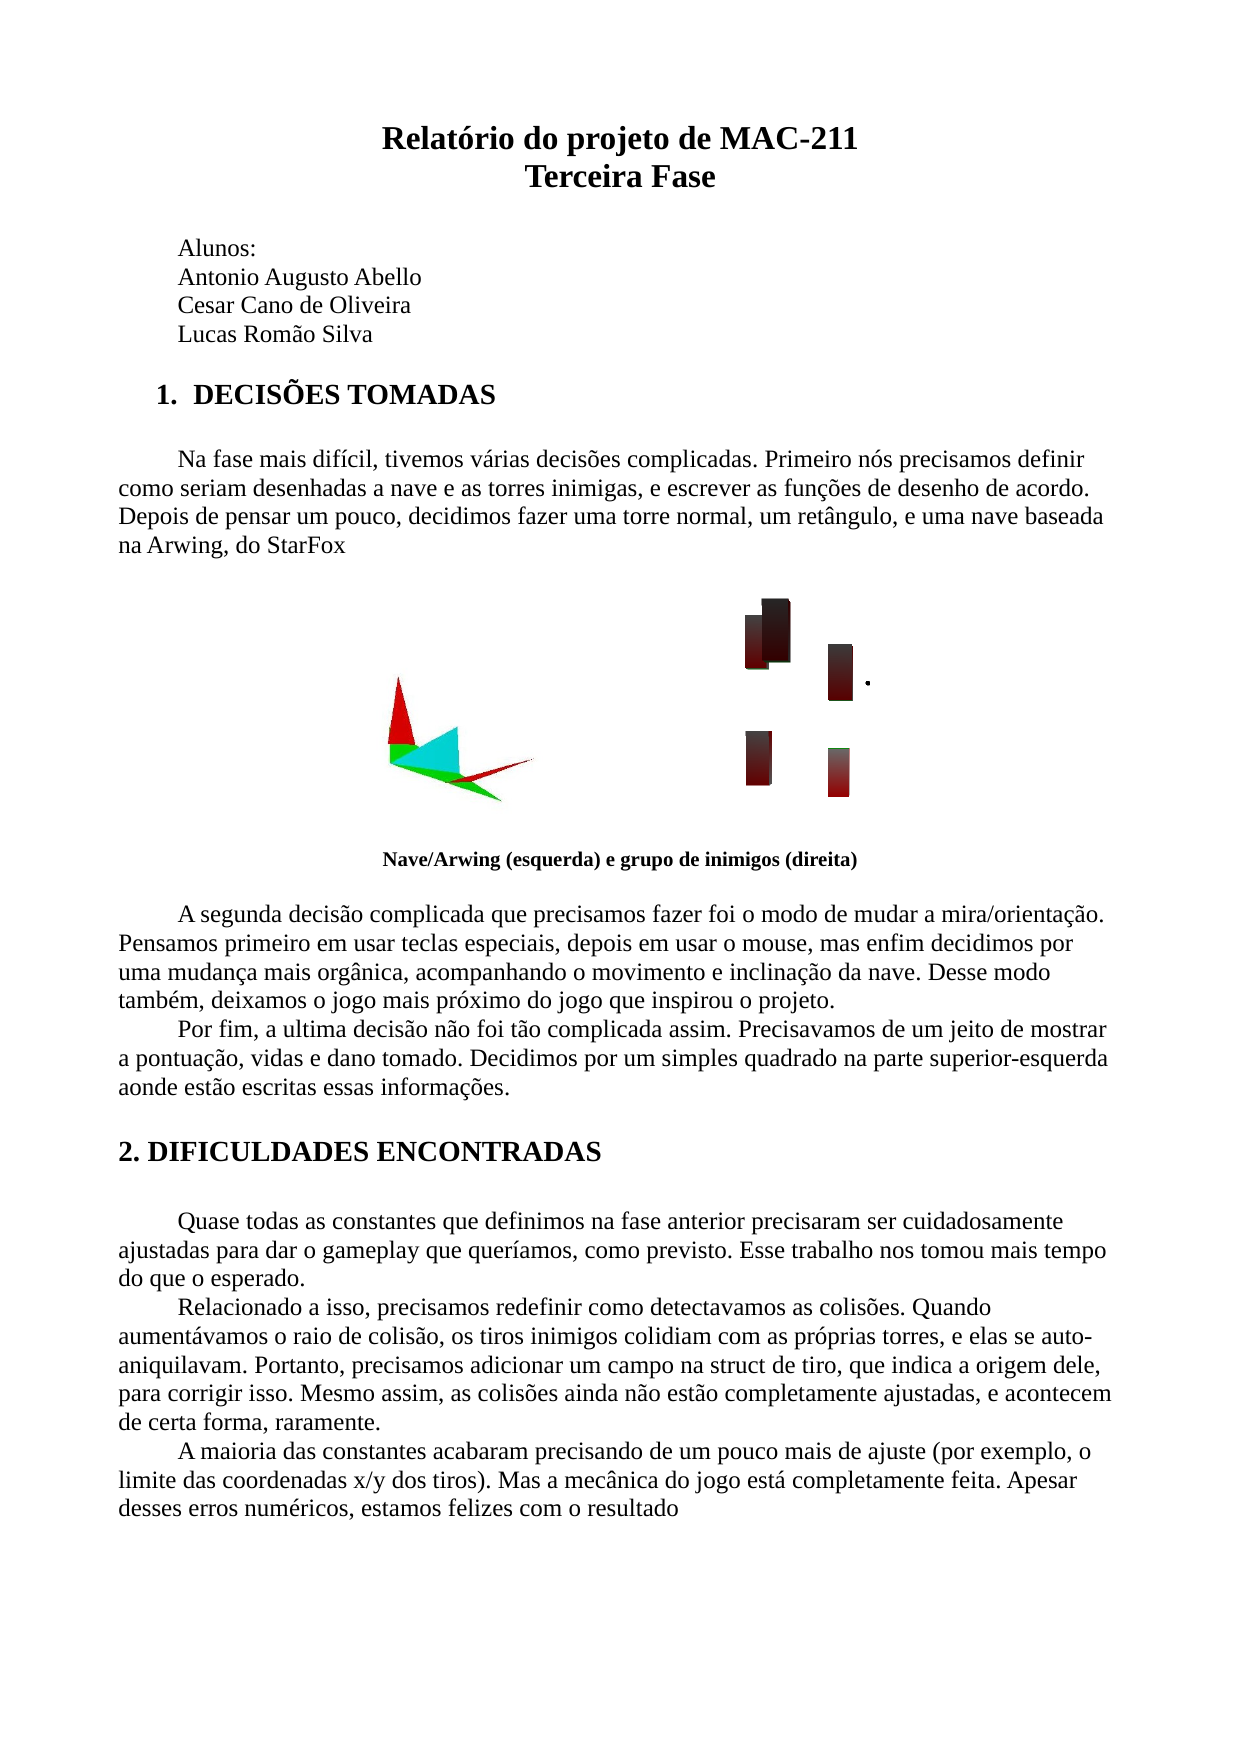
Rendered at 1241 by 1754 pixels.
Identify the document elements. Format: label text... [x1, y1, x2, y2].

text Por fim, a ultima decisão não foi tão complicada assim. Precisavamos de um jeito de mostrar a pontuação, vidas e dano tomado. Decidimos por um simples quadrado na parte superior-esquerda aonde estão escritas essas informações. [118, 1014, 1122, 1101]
text Cesar Cano de Oliveira [118, 291, 1122, 319]
text Alunos: [118, 233, 1122, 262]
text Relacionado a isso, precisamos redefinir como detectavamos as colisões. Quando aumentávamos o raio de colisão, os tiros inimigos colidiam com as próprias torres, e elas se auto-aniquilavam. Portanto, precisamos adicionar um campo na struct de tiro, que indica a origem dele, para corrigir isso. Mesmo assim, as colisões ainda não estão completamente ajustadas, e acontecem de certa forma, raramente. [118, 1292, 1122, 1436]
text Lucas Romão Silva [118, 319, 1122, 348]
picture [334, 647, 549, 827]
text Na fase mais difícil, tivemos várias decisões complicadas. Primeiro nós precisamos definir como seriam desenhadas a nave e as torres inimigas, e escrever as funções de desenho de acordo. Depois de pensar um pouco, decidimos fazer uma torre normal, um retângulo, e uma nave baseada na Arwing, do StarFox [118, 444, 1122, 559]
text 2. DIFICULDADES ENCONTRADAS [118, 1134, 1122, 1168]
text Quase todas as constantes que definimos na fase anterior precisaram ser cuidadosamente ajustadas para dar o gameplay que queríamos, como previsto. Esse trabalho nos tomou mais tempo do que o esperado. [118, 1206, 1122, 1292]
text A maioria das constantes acabaram precisando de um pouco mais de ajuste (por exemplo, o limite das coordenadas x/y dos tiros). Mas a mecânica do jogo está completamente feita. Apesar desses erros numéricos, estamos felizes com o resultado [118, 1436, 1122, 1522]
list DECISÕES TOMADAS [156, 377, 1122, 410]
picture [704, 591, 889, 810]
text Relatório do projeto de MAC-211 [118, 118, 1122, 156]
text Terceira Fase [118, 156, 1122, 195]
text Nave/Arwing (esquerda) e grupo de inimigos (direita) [118, 846, 1122, 871]
text Antonio Augusto Abello [118, 262, 1122, 291]
text A segunda decisão complicada que precisamos fazer foi o modo de mudar a mira/orientação. Pensamos primeiro em usar teclas especiais, depois em usar o mouse, mas enfim decidimos por uma mudança mais orgânica, acompanhando o movimento e inclinação da nave. Desse modo também, deixamos o jogo mais próximo do jogo que inspirou o projeto. [118, 899, 1122, 1014]
